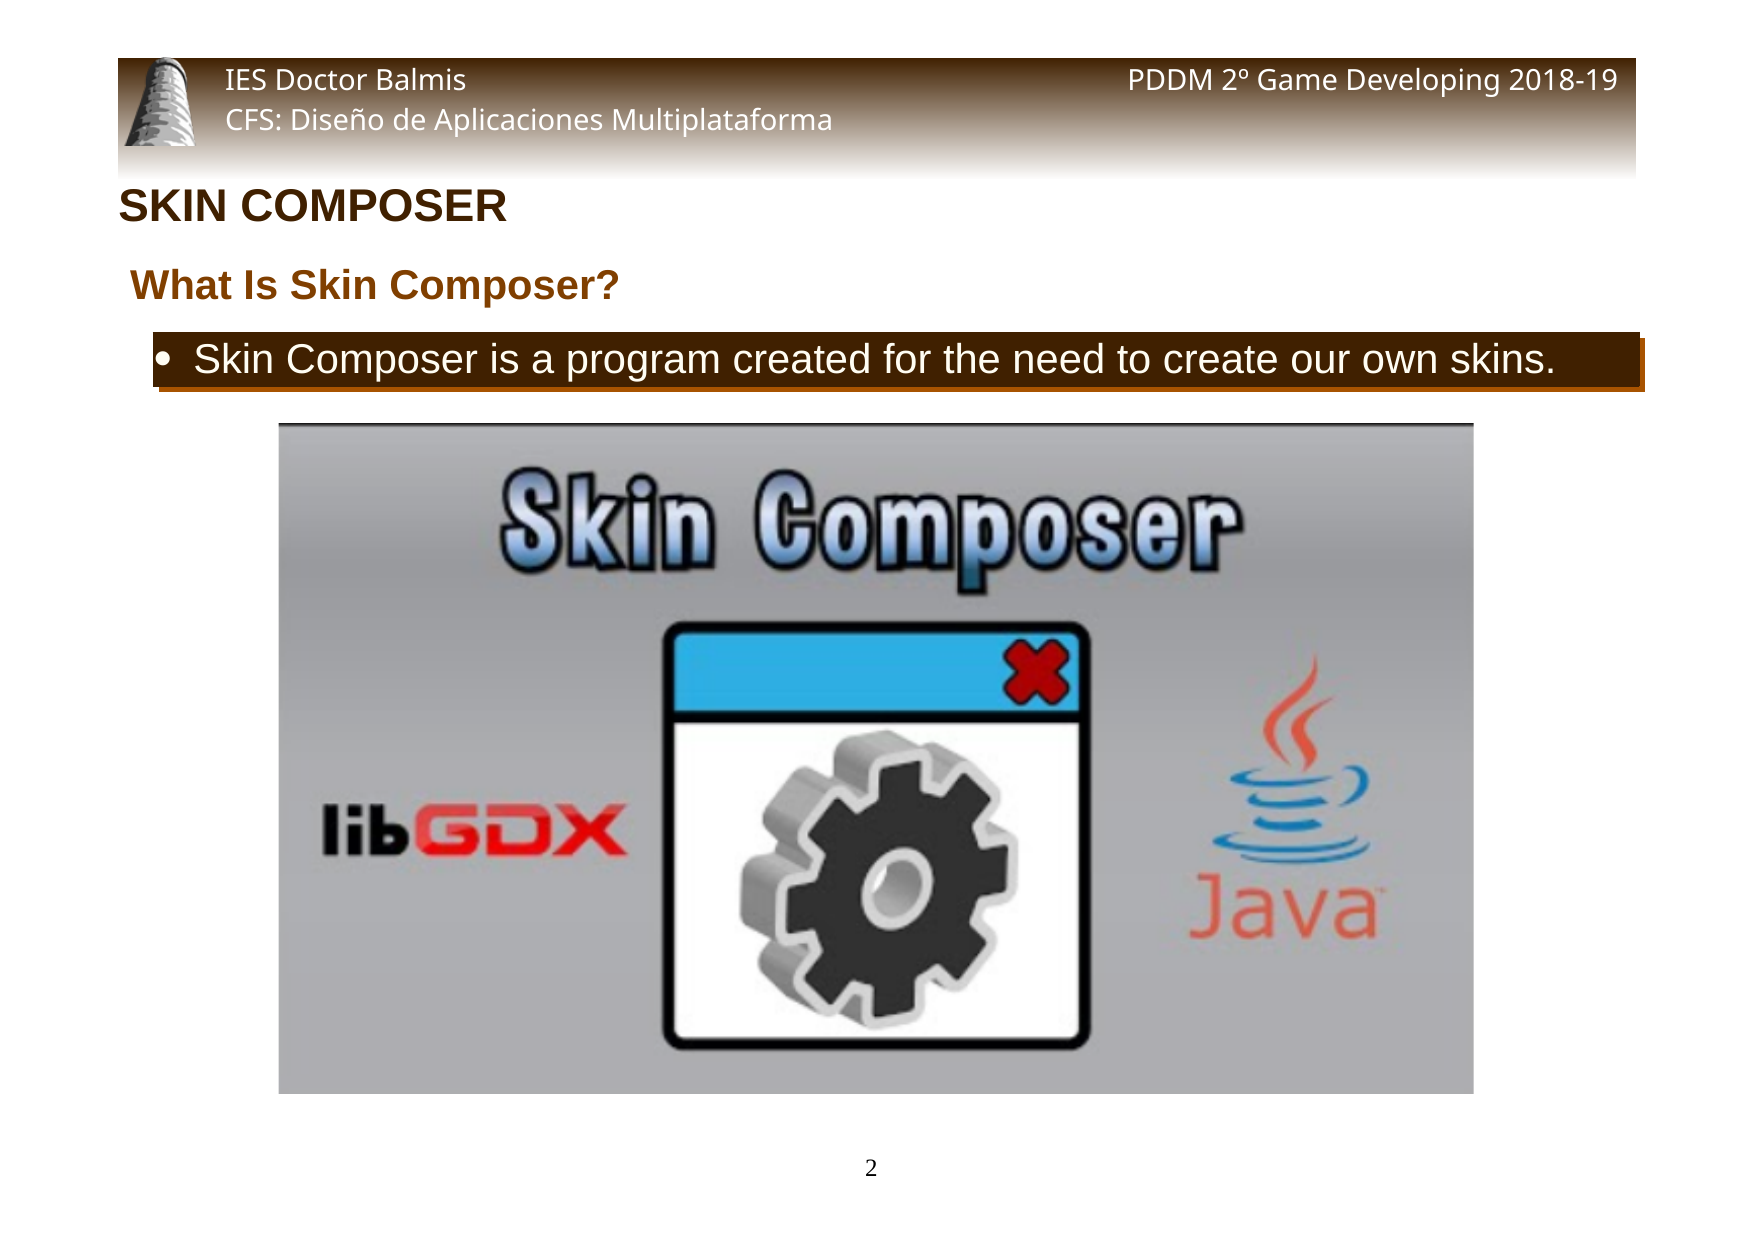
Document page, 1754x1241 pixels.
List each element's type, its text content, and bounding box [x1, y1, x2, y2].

text What is skin composer? [130, 260, 1636, 308]
list Skin Composer is a program created for the need to create our own skins. [154, 333, 1639, 386]
picture [278, 423, 1474, 1094]
picture [121, 57, 202, 146]
subtitle Skin composer [118, 178, 1636, 231]
